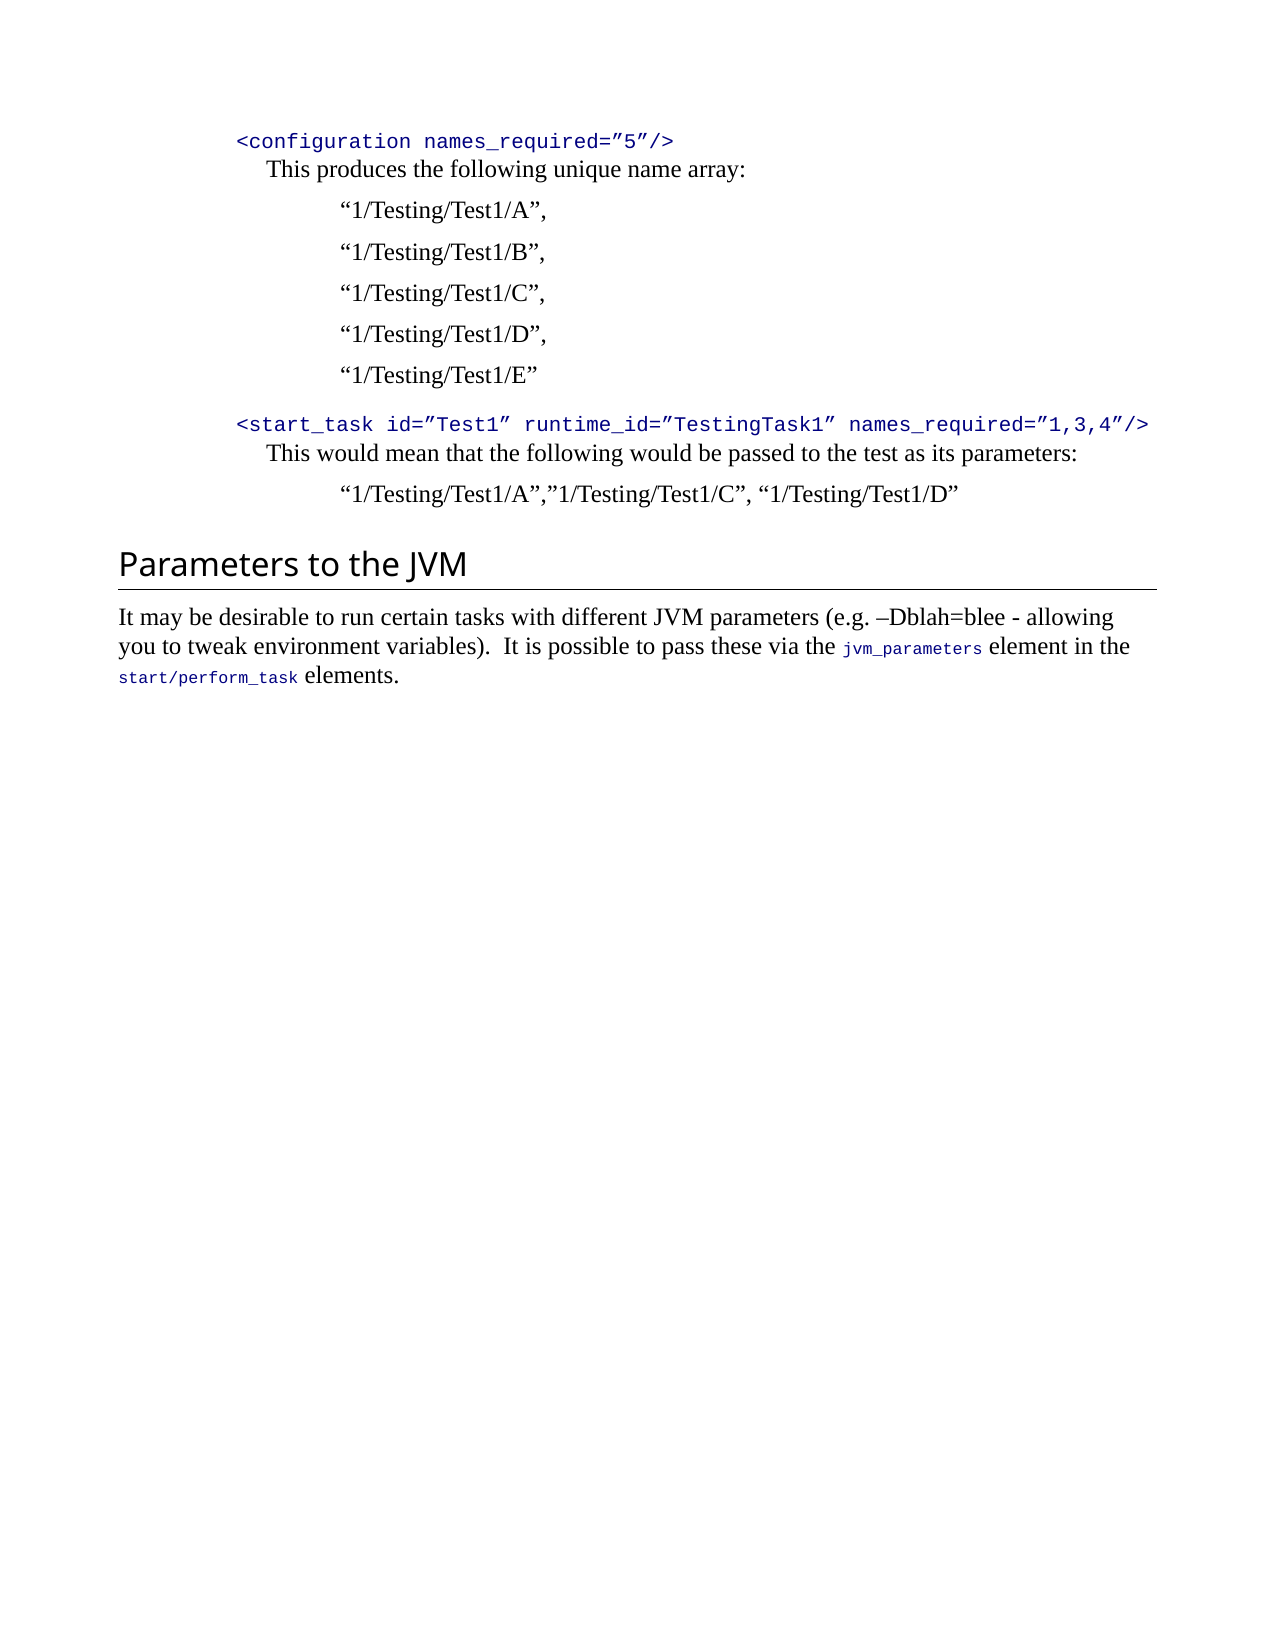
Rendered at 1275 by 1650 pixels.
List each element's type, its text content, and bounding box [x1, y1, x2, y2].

subtitle Parameters to the JVM [118, 541, 1157, 589]
text “1/Testing/Test1/C”, [118, 278, 1157, 307]
text “1/Testing/Test1/B”, [118, 237, 1157, 266]
text It may be desirable to run certain tasks with different JVM parameters (e.g. –Dblah=blee - allowing you to tweak environment variables). It is possible to pass these via the jvm_parameters element in the start/perform_task elements. [118, 602, 1157, 688]
text <configuration names_required=”5”/> [165, 131, 1157, 154]
text This produces the following unique name array: [118, 154, 1157, 183]
text “1/Testing/Test1/D”, [118, 319, 1157, 348]
text This would mean that the following would be passed to the test as its parameters: [118, 438, 1157, 467]
text <start_task id=”Test1” runtime_id=”TestingTask1” names_required=”1,3,4”/> [165, 414, 1157, 438]
text “1/Testing/Test1/A”,”1/Testing/Test1/C”, “1/Testing/Test1/D” [118, 479, 1157, 508]
text “1/Testing/Test1/E” [118, 361, 1157, 389]
text “1/Testing/Test1/A”, [118, 196, 1157, 224]
